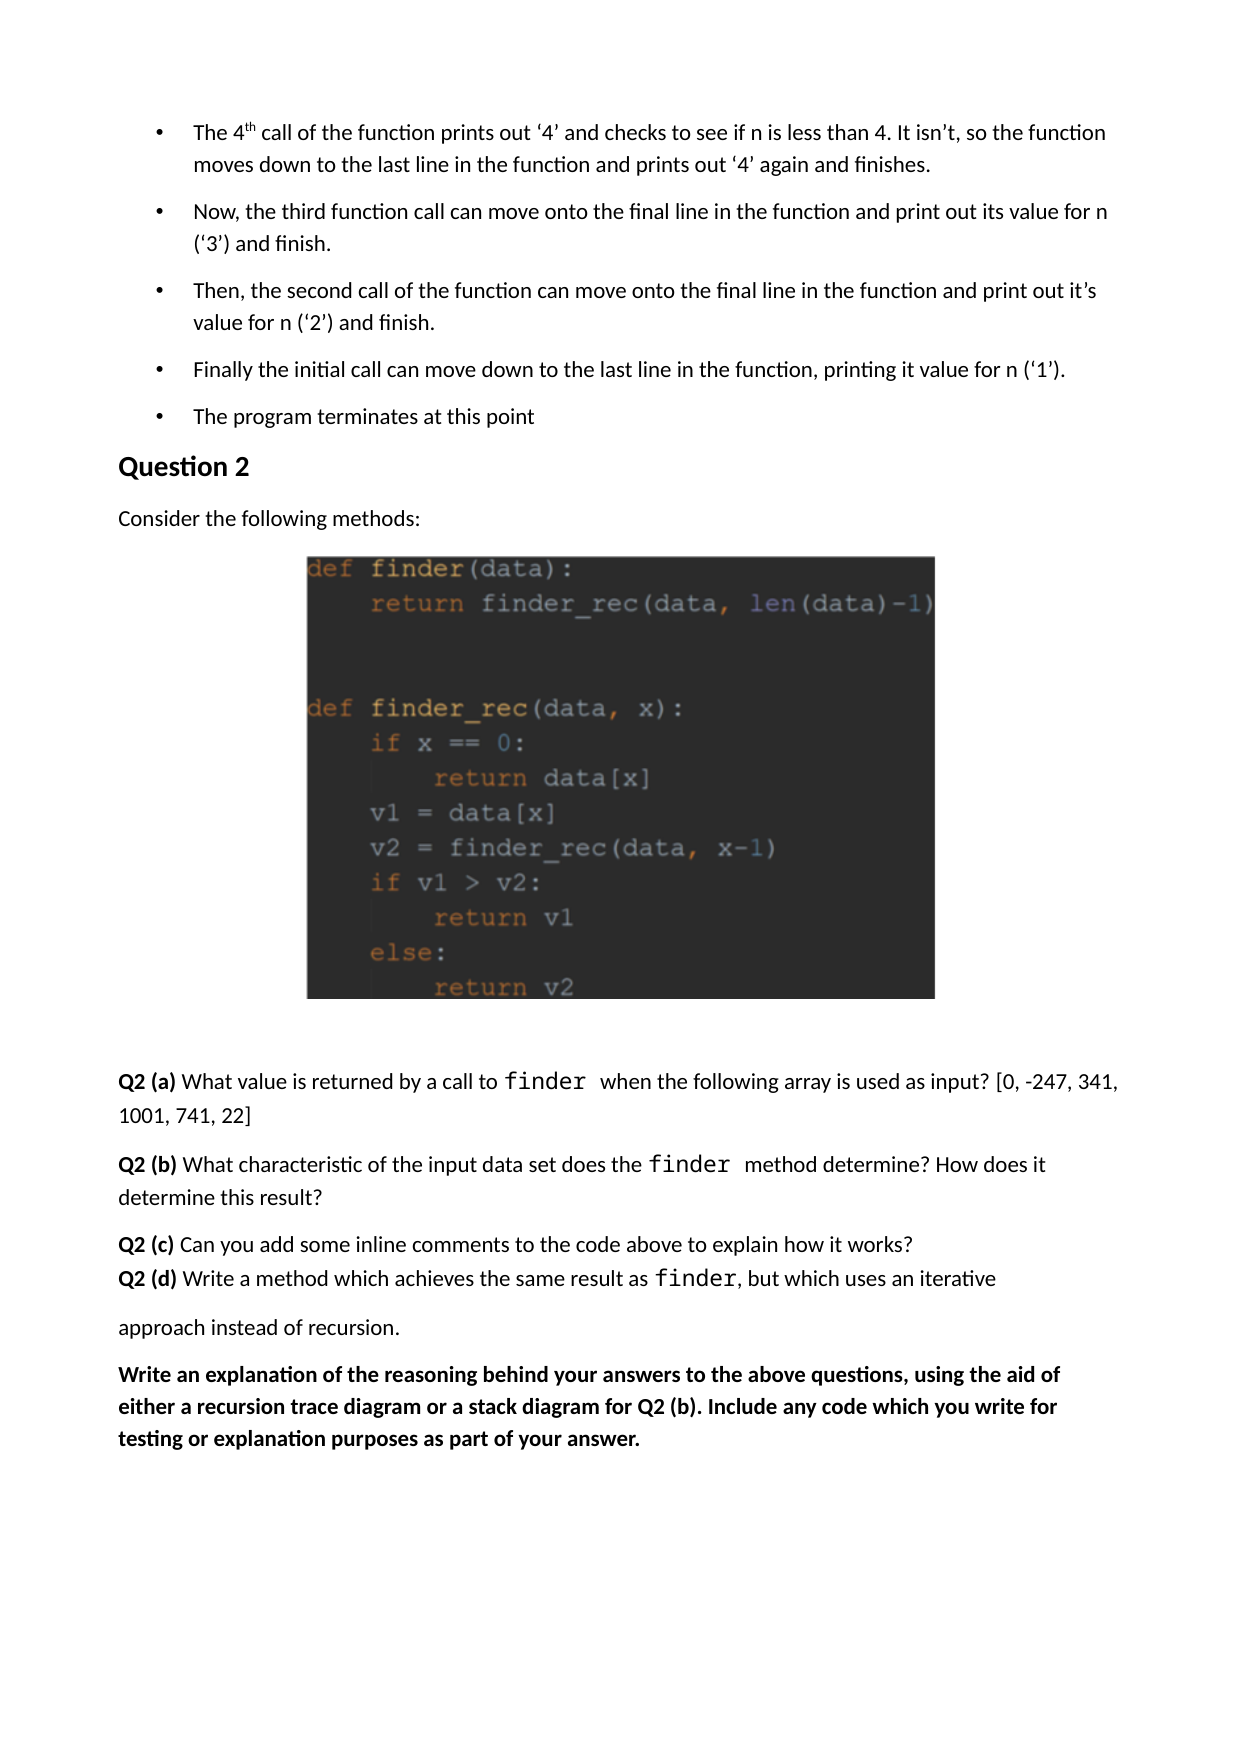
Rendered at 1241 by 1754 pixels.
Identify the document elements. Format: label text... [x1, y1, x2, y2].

text Write an explanation of the reasoning behind your answers to the above questions, using the aid of either a recursion trace diagram or a stack diagram for Q2 (b). Include any code which you write for testing or explanation purposes as part of your answer. [118, 1360, 1122, 1452]
text Q2 (a) What value is returned by a call to finder when the following array is used as input? [0, -247, 341, 1001, 741, 22] [118, 1065, 1122, 1129]
text approach instead of recursion. [118, 1313, 1122, 1341]
picture [305, 555, 936, 999]
list The program terminates at this point [156, 402, 1122, 430]
text Question 2 [118, 448, 1122, 484]
list Now, the third function call can move onto the final line in the function and print out its value for n (‘3’) and finish. [156, 197, 1122, 257]
list Finally the initial call can move down to the last line in the function, printing it value for n (‘1’). [156, 355, 1122, 383]
text Consider the following methods: [118, 504, 1122, 532]
text Q2 (b) What characteristic of the input data set does the finder method determine? How does it determine this result? [118, 1147, 1122, 1211]
text Q2 (c) Can you add some inline comments to the code above to explain how it works? Q2 (d) Write a method which achieves the same result as finder, but which uses an iterative [118, 1230, 1122, 1294]
list Then, the second call of the function can move onto the final line in the function and print out it’s value for n (‘2’) and finish. [156, 276, 1122, 336]
list The 4th call of the function prints out ‘4’ and checks to see if n is less than 4. It isn’t, so the function moves down to the last line in the function and prints out ‘4’ again and finishes. [156, 118, 1122, 178]
